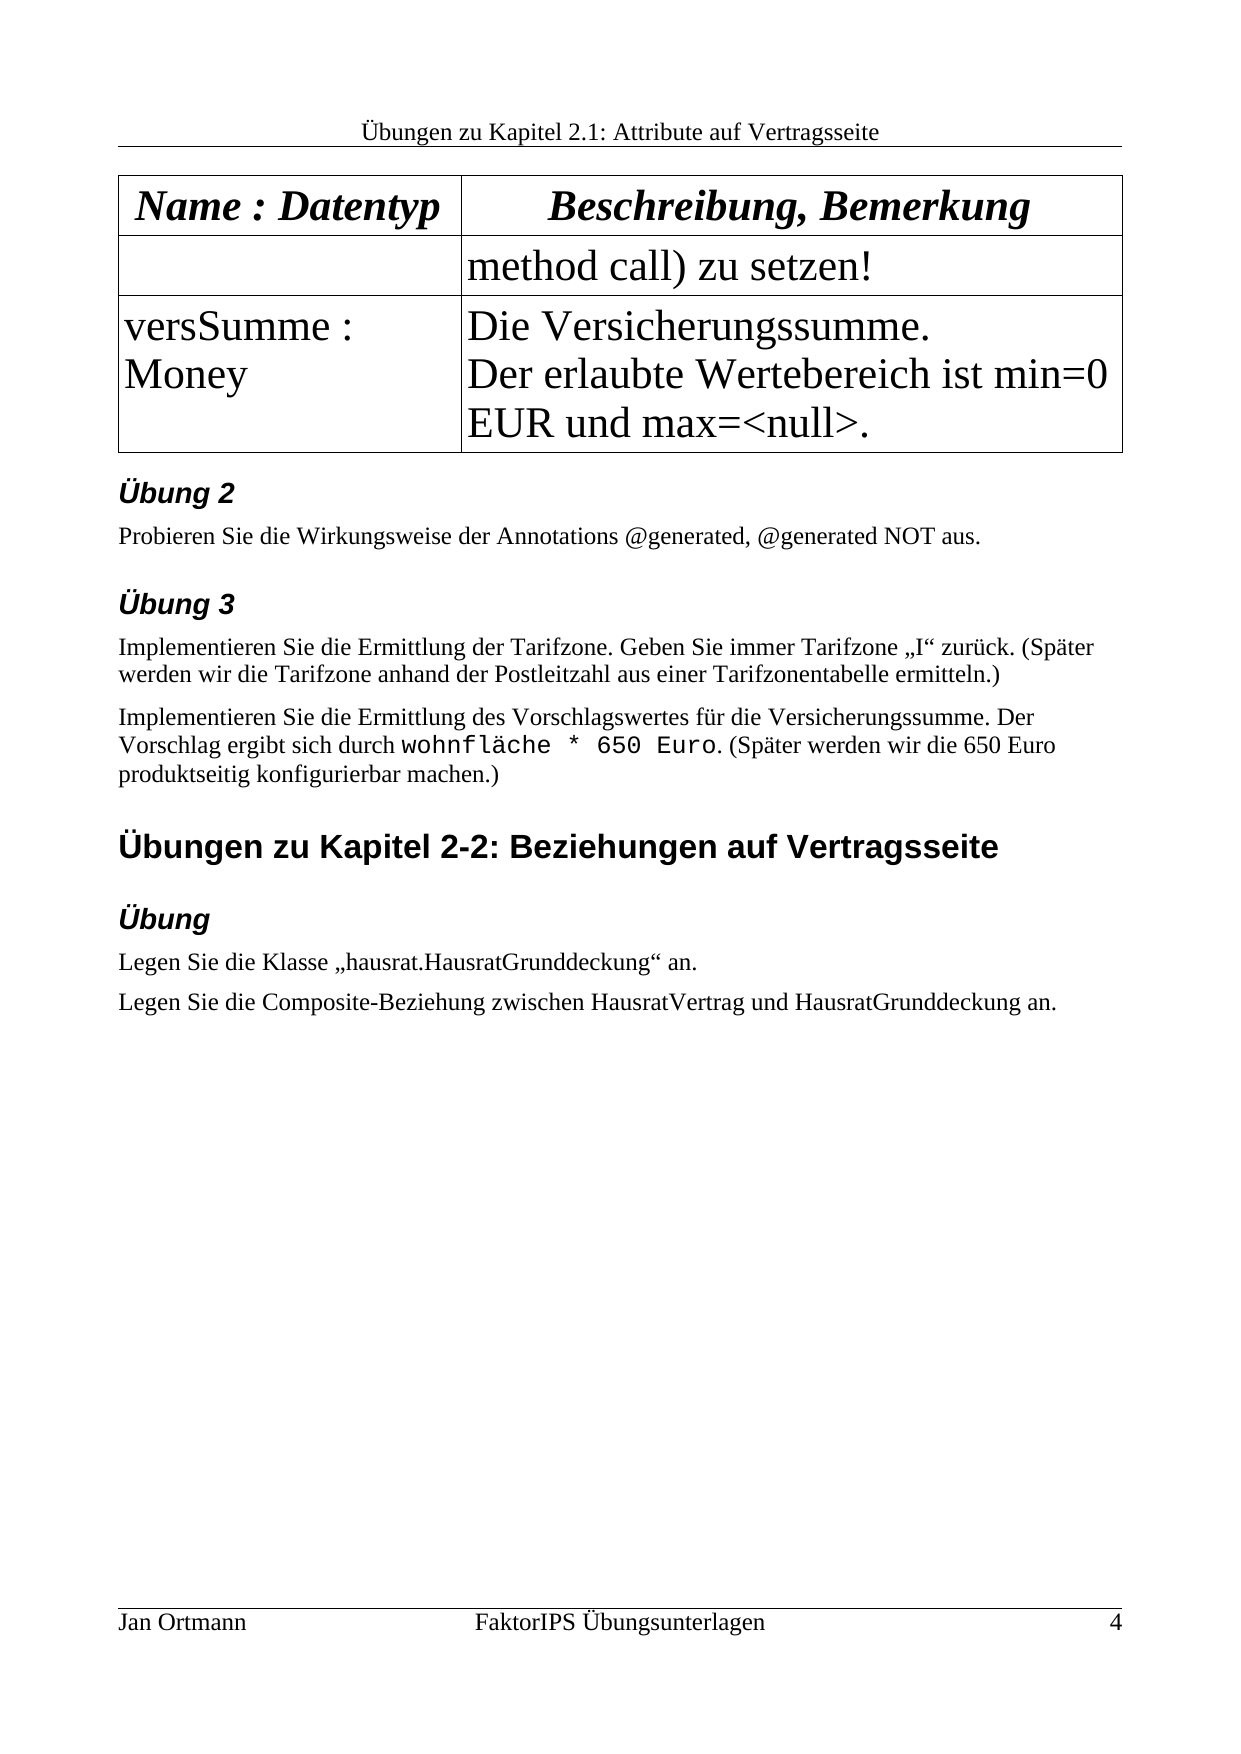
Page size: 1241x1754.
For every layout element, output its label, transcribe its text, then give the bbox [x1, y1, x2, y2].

table_cell [119, 236, 461, 295]
text Legen Sie die Composite-Beziehung zwischen HausratVertrag und HausratGrunddeckung an. [118, 988, 1122, 1016]
table_cell versSumme : Money [119, 296, 461, 452]
table_header Name : Datentyp [119, 176, 461, 235]
subtitle Übung [118, 903, 1122, 936]
text Implementieren Sie die Ermittlung der Tarifzone. Geben Sie immer Tarifzone „I“ zurück. (Später werden wir die Tarifzone anhand der Postleitzahl aus einer Tarifzonentabelle ermitteln.) [118, 633, 1122, 688]
text Legen Sie die Klasse „hausrat.HausratGrunddeckung“ an. [118, 948, 1122, 976]
text Implementieren Sie die Ermittlung des Vorschlagswertes für die Versicherungssumme. Der Vorschlag ergibt sich durch wohnfläche * 650 Euro. (Später werden wir die 650 Euro produktseitig konfigurierbar machen.) [118, 703, 1122, 788]
subtitle Übung 3 [118, 588, 1122, 620]
table_header Beschreibung, Bemerkung [462, 176, 1122, 235]
text Probieren Sie die Wirkungsweise der Annotations @generated, @generated NOT aus. [118, 522, 1122, 550]
subtitle Übungen zu Kapitel 2-2: Beziehungen auf Vertragsseite [118, 828, 1122, 866]
subtitle Übung 2 [118, 477, 1122, 510]
table_cell Die Versicherungssumme. Der erlaubte Wertebereich ist min=0 EUR und max=<null>. [462, 296, 1122, 452]
table_cell method call) zu setzen! [462, 236, 1122, 295]
